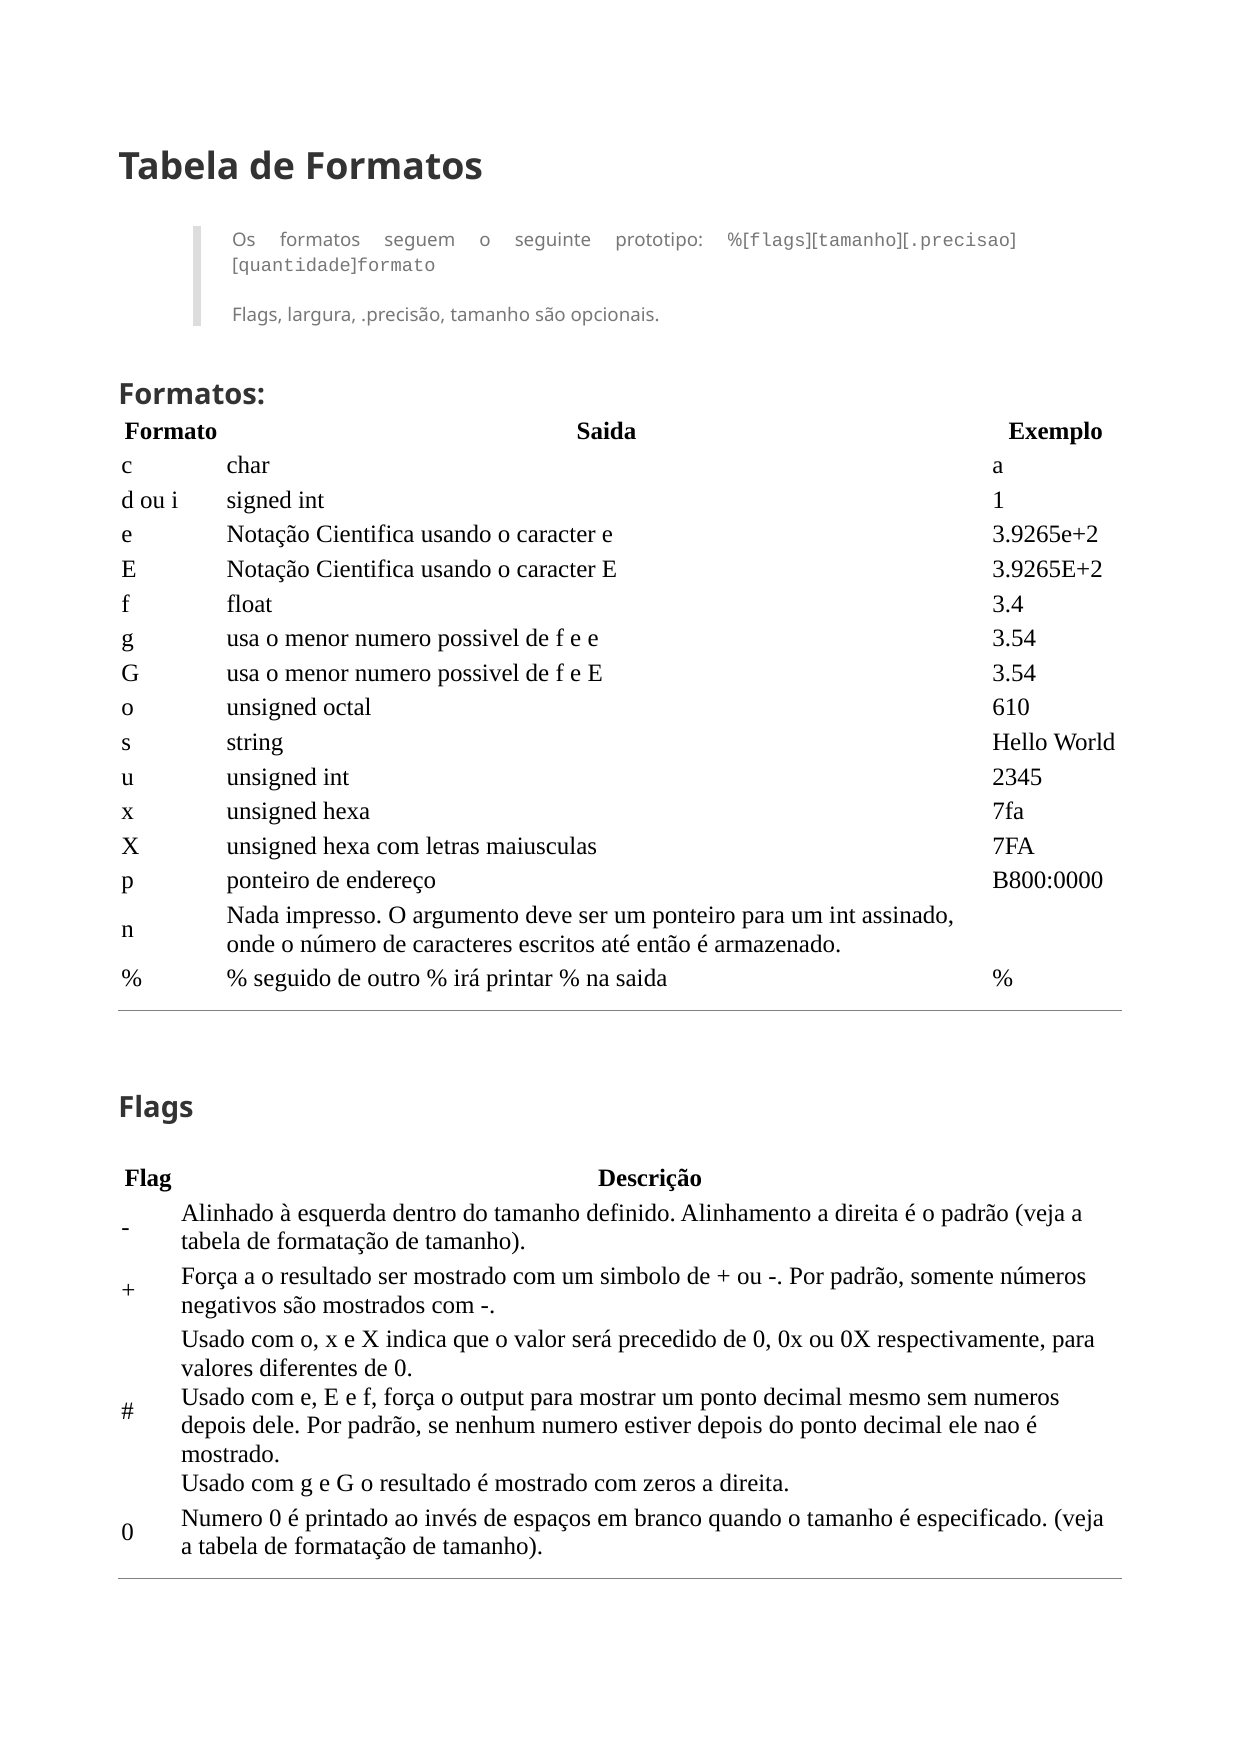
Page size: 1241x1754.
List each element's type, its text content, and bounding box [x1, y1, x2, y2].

table_cell Hello World [989, 724, 1122, 759]
table_cell ponteiro de endereço [224, 863, 989, 897]
table_cell Nada impresso. O argumento deve ser um ponteiro para um int assinado, onde o número de caracteres escritos até então é armazenado. [224, 897, 989, 960]
table_cell % [989, 960, 1122, 995]
table_cell # [118, 1321, 178, 1500]
table_cell x [118, 793, 223, 828]
table_cell e [118, 517, 223, 551]
table_cell 610 [989, 690, 1122, 724]
table_cell [989, 897, 1122, 960]
table_cell % [118, 960, 223, 995]
subtitle Formatos: [118, 373, 1122, 413]
table_cell n [118, 897, 223, 960]
table_cell Força a o resultado ser mostrado com um simbolo de + ou -. Por padrão, somente números negativos são mostrados com -. [178, 1258, 1122, 1321]
table_cell % seguido de outro % irá printar % na saida [224, 960, 989, 995]
subtitle Tabela de Formatos [118, 139, 1122, 190]
table_cell 7FA [989, 828, 1122, 862]
text Os formatos seguem o seguinte prototipo: %[flags][tamanho][.precisao][quantidade]formato [201, 226, 1016, 277]
table_cell 3.54 [989, 620, 1122, 655]
table_cell a [989, 448, 1122, 482]
table_cell usa o menor numero possivel de f e e [224, 620, 989, 655]
table_cell float [224, 586, 989, 620]
table_header Flag [118, 1160, 178, 1195]
table_cell char [224, 448, 989, 482]
table_cell 2345 [989, 759, 1122, 793]
table_cell Notação Cientifica usando o caracter e [224, 517, 989, 551]
table_cell unsigned octal [224, 690, 989, 724]
table_cell Usado com o, x e X indica que o valor será precedido de 0, 0x ou 0X respectivamente, para valores diferentes de 0. Usado com e, E e f, força o output para mostrar um ponto decimal mesmo sem numeros depois dele. Por padrão, se nenhum numero estiver depois do ponto decimal ele nao é mostrado. Usado com g e G o resultado é mostrado com zeros a direita. [178, 1321, 1122, 1500]
table_cell o [118, 690, 223, 724]
table_cell s [118, 724, 223, 759]
table_cell Alinhado à esquerda dentro do tamanho definido. Alinhamento a direita é o padrão (veja a tabela de formatação de tamanho). [178, 1195, 1122, 1258]
table_cell + [118, 1258, 178, 1321]
table_cell E [118, 551, 223, 586]
table_cell X [118, 828, 223, 862]
table_cell c [118, 448, 223, 482]
table_cell 3.54 [989, 655, 1122, 689]
table_cell g [118, 620, 223, 655]
table_header Descrição [178, 1160, 1122, 1195]
table_cell 7fa [989, 793, 1122, 828]
table_cell signed int [224, 482, 989, 517]
table_cell 0 [118, 1500, 178, 1563]
table_cell - [118, 1195, 178, 1258]
table_header Exemplo [989, 413, 1122, 447]
table_cell unsigned hexa [224, 793, 989, 828]
table_cell d ou i [118, 482, 223, 517]
table_cell 3.9265E+2 [989, 551, 1122, 586]
table_cell usa o menor numero possivel de f e E [224, 655, 989, 689]
table_header Saida [224, 413, 989, 447]
table_header Formato [118, 413, 223, 447]
text Flags, largura, .precisão, tamanho são opcionais. [201, 301, 1016, 326]
table_cell unsigned int [224, 759, 989, 793]
table_cell p [118, 863, 223, 897]
table_cell Numero 0 é printado ao invés de espaços em branco quando o tamanho é especificado. (veja a tabela de formatação de tamanho). [178, 1500, 1122, 1563]
table_cell Notação Cientifica usando o caracter E [224, 551, 989, 586]
table_cell 3.9265e+2 [989, 517, 1122, 551]
table_cell 3.4 [989, 586, 1122, 620]
table_cell G [118, 655, 223, 689]
subtitle Flags [118, 1086, 1122, 1126]
table_cell f [118, 586, 223, 620]
table_cell unsigned hexa com letras maiusculas [224, 828, 989, 862]
table_cell u [118, 759, 223, 793]
table_cell 1 [989, 482, 1122, 517]
table_cell string [224, 724, 989, 759]
table_cell B800:0000 [989, 863, 1122, 897]
